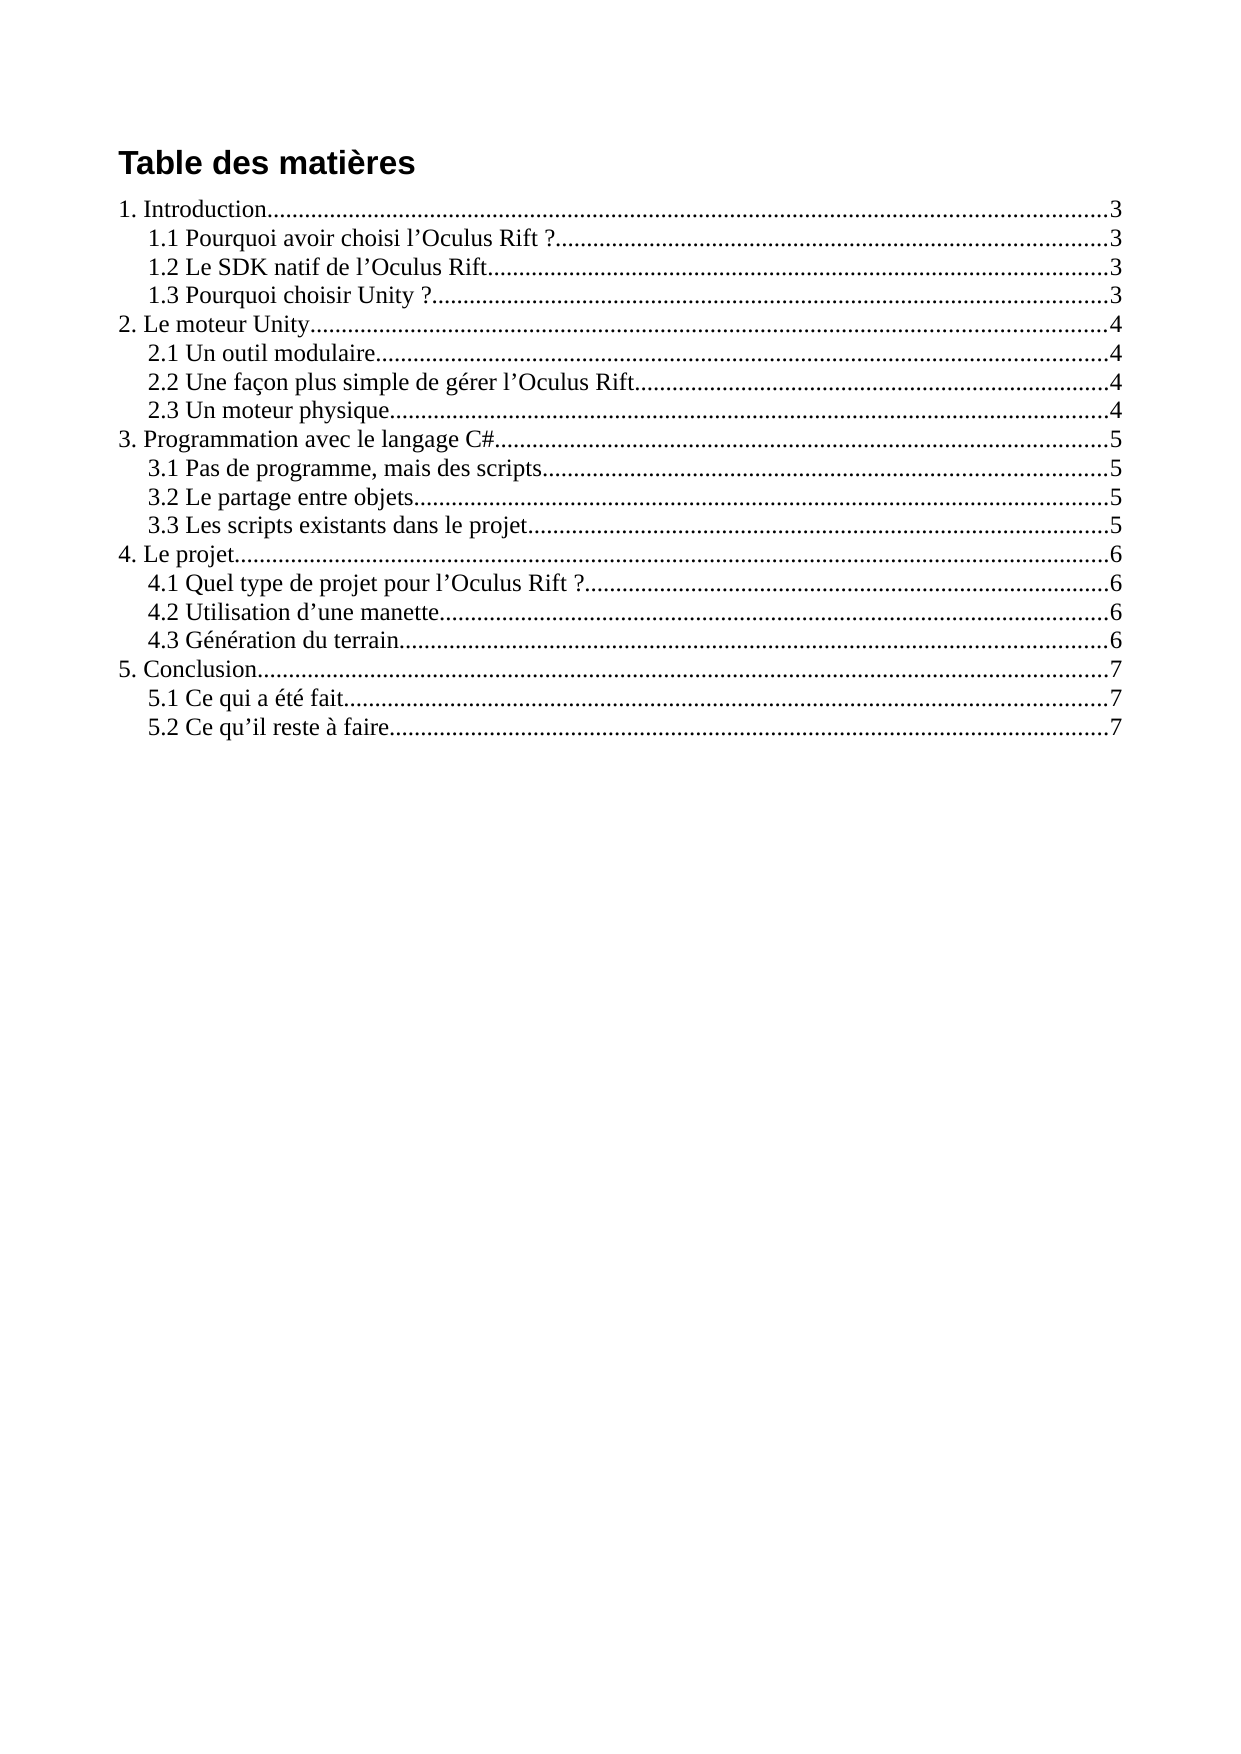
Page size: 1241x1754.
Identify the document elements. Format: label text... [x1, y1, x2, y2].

text 4.2 Utilisation d’une manette 6 [148, 597, 1122, 625]
text 1. Introduction 3 [118, 194, 1122, 223]
text 5.2 Ce qu’il reste à faire 7 [148, 712, 1122, 740]
text 3.3 Les scripts existants dans le projet 5 [148, 510, 1122, 539]
text 4.3 Génération du terrain 6 [148, 625, 1122, 654]
text 4.1 Quel type de projet pour l’Oculus Rift ? 6 [148, 568, 1122, 597]
text 4. Le projet 6 [118, 539, 1122, 568]
text 3.1 Pas de programme, mais des scripts 5 [148, 453, 1122, 482]
text 1.1 Pourquoi avoir choisi l’Oculus Rift ? 3 [148, 223, 1122, 252]
text 5.1 Ce qui a été fait 7 [148, 683, 1122, 712]
text 1.2 Le SDK natif de l’Oculus Rift 3 [148, 252, 1122, 280]
text 3. Programmation avec le langage C# 5 [118, 424, 1122, 453]
text 2. Le moteur Unity 4 [118, 309, 1122, 338]
text 3.2 Le partage entre objets 5 [148, 482, 1122, 510]
text 2.2 Une façon plus simple de gérer l’Oculus Rift 4 [148, 367, 1122, 395]
text 5. Conclusion 7 [118, 654, 1122, 683]
text 2.1 Un outil modulaire 4 [148, 338, 1122, 367]
text 1.3 Pourquoi choisir Unity ? 3 [148, 280, 1122, 309]
text 2.3 Un moteur physique 4 [148, 395, 1122, 424]
subtitle Table des matières [118, 143, 1122, 182]
